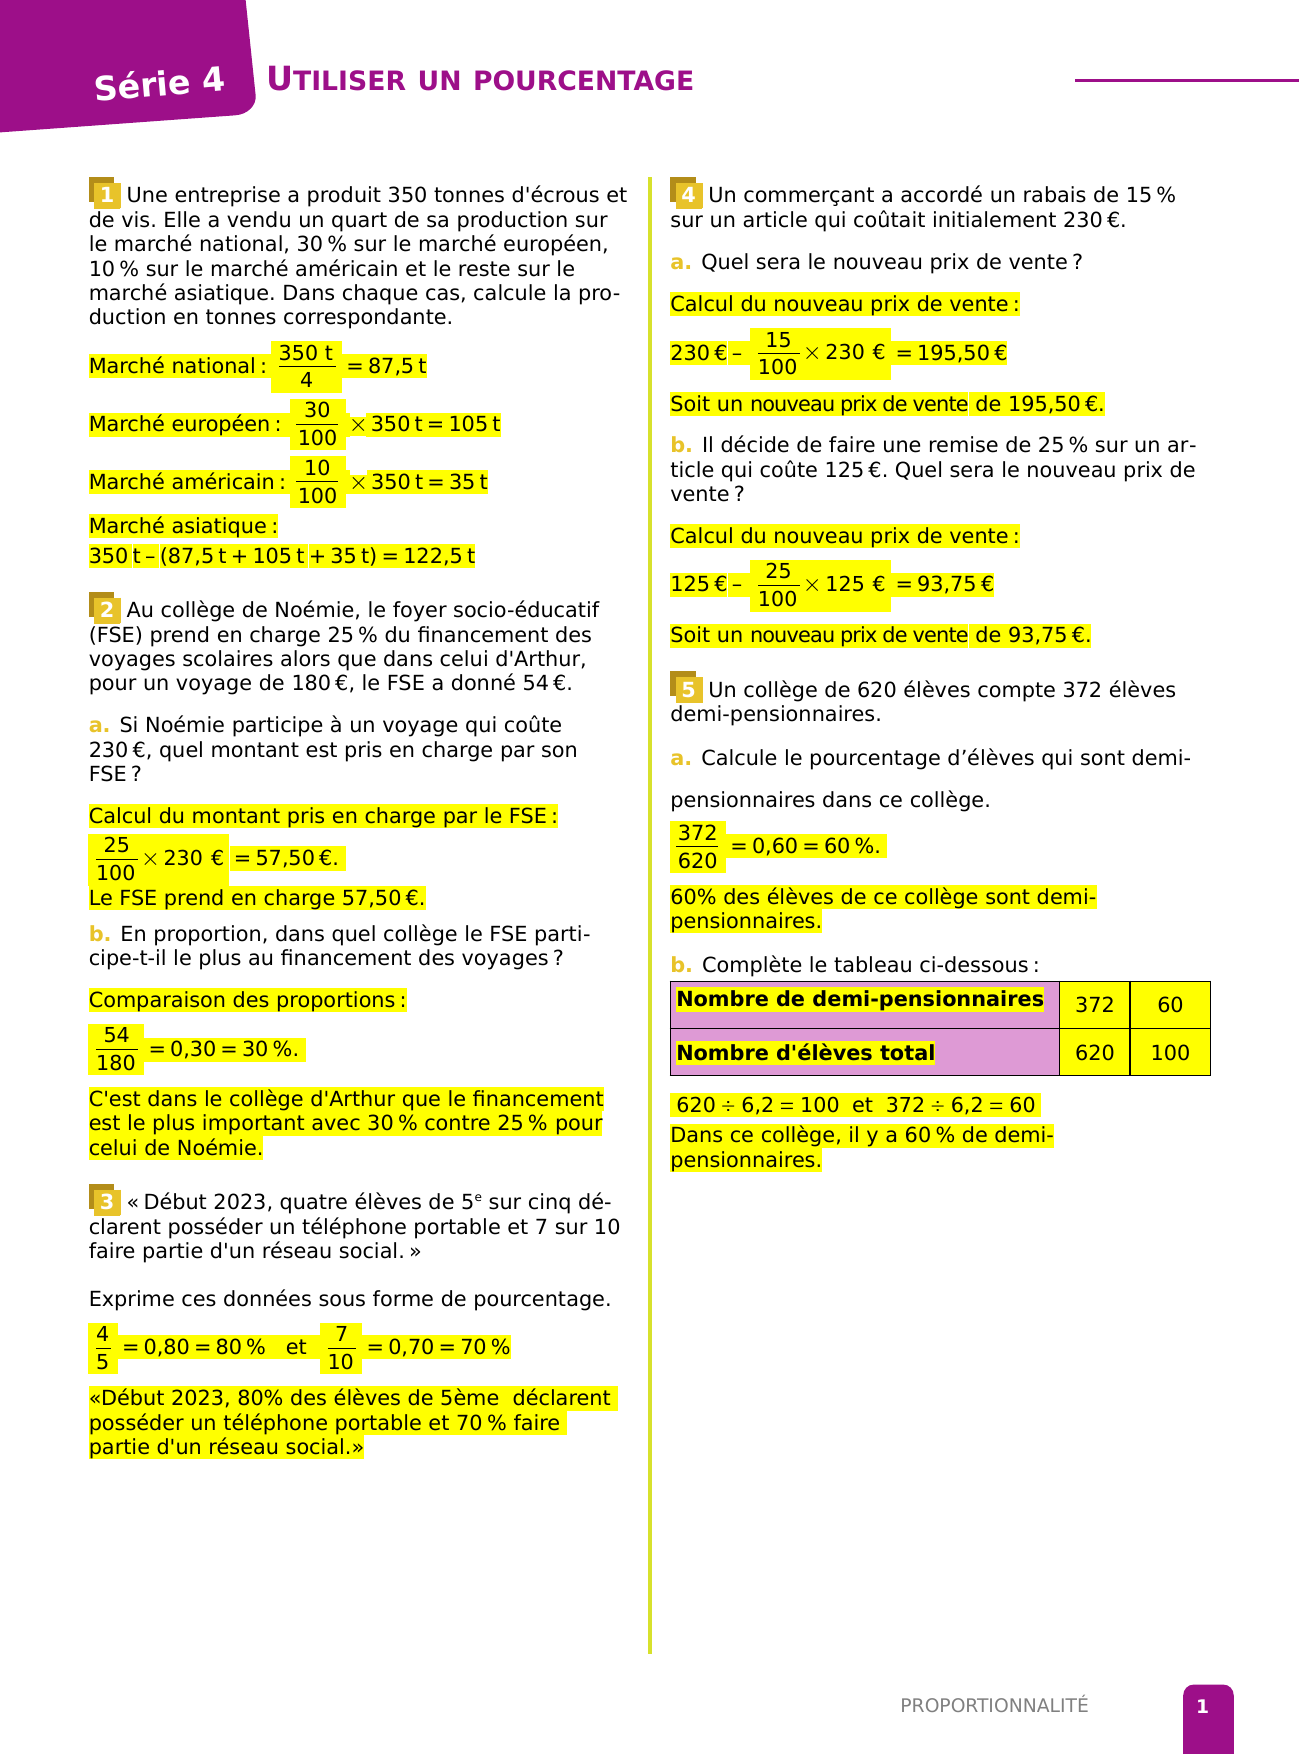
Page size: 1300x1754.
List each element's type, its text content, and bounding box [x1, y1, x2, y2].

table_header 60 [1131, 982, 1210, 1028]
subtitle Marché asiatique : [278, 514, 623, 538]
subtitle 350 t – (87,5 t + 105 t + 35 t) = 122,5 t [475, 544, 623, 568]
subtitle Marché national : [88, 341, 271, 393]
subtitle Calcul du nouveau prix de vente : [1020, 524, 1205, 548]
list Quel sera le nouveau prix de vente ? [670, 250, 1211, 274]
list Il décide de faire une remise de 25 % sur un ar­ticle qui coûte 125 €. Quel sera le nouveau prix de vente ? [670, 433, 1211, 506]
subtitle Soit un nouveau prix de vente de 195,50 [670, 392, 1081, 416]
subtitle 230 € – [670, 328, 750, 380]
subtitle Une entreprise a produit 350 tonnes d'écrous et de vis. Elle a vendu un quart de sa production sur le marché national, 30 % sur le marché européen, 10 % sur le marché américain et le reste sur le marché asiatique. Dans chaque cas, calcule la pro­duction en tonnes correspondante. [88, 177, 629, 329]
subtitle × 350 t = 105 t [346, 399, 623, 450]
table_header 372 [1060, 982, 1129, 1028]
text Le FSE prend en charge 57,50 €. [426, 886, 629, 910]
subtitle = 0,30 = 30 %. [144, 1024, 623, 1075]
subtitle = 87,5 t [342, 341, 623, 393]
list En proportion, dans quel collège le FSE parti­cipe-t-il le plus au financement des voyages ? [88, 922, 629, 970]
subtitle = 0,80 = 80 % et = 0,70 = 70 % [362, 1323, 623, 1374]
subtitle 125 € – [670, 560, 750, 612]
table_cell Nombre d'élèves total [671, 1029, 1059, 1075]
list et [670, 1076, 1211, 1117]
subtitle C'est dans le collège d'Arthur que le financement est le plus important avec 30 % contre 25 % pour celui de Noémie. [88, 1087, 623, 1160]
subtitle Marché américain : [88, 456, 290, 508]
list Calcule le pourcentage d’élèves qui sont demi-pensionnaires dans ce collège. [670, 733, 1211, 815]
subtitle Marché européen : [88, 399, 290, 450]
subtitle × 350 t = 35 t [346, 456, 623, 508]
subtitle = 0,80 = 80 % et = 0,70 = 70 % [118, 1359, 320, 1374]
subtitle = 0,80 = 80 % et = 0,70 = 70 % [118, 1323, 320, 1335]
subtitle = 93,75 € [891, 560, 1205, 612]
subtitle Calcul du nouveau prix de vente : [1020, 292, 1205, 316]
text = 57,50 €. [229, 834, 629, 886]
table_cell 100 [1131, 1029, 1210, 1075]
subtitle « Début 2023, quatre élèves de 5e sur cinq dé­clarent posséder un téléphone portable et 7 sur 10 faire partie d'un réseau social. » [88, 1184, 629, 1263]
subtitle €. [1085, 392, 1205, 416]
subtitle = 195,50 € [891, 328, 1205, 380]
subtitle Dans ce collège, il y a 60 % de demi-pensionnaires. [670, 1123, 1205, 1172]
list Complète le tableau ci-dessous : [670, 939, 1211, 981]
table_cell 620 [1060, 1029, 1129, 1075]
subtitle Comparaison des proportions : [88, 988, 623, 1012]
table_header Nombre de demi-pensionnaires [671, 982, 1059, 1028]
subtitle = 0,60 = 60 %. [726, 821, 1205, 873]
list Si Noémie participe à un voyage qui coûte 230 €, quel montant est pris en charge par son FSE ? [88, 713, 629, 786]
subtitle Au collège de Noémie, le foyer socio-éducatif (FSE) prend en charge 25 % du financement des voyages scolaires alors que dans celui d'Arthur, pour un voyage de 180 €, le FSE a donné 54 €. [88, 592, 629, 696]
subtitle Un commerçant a accordé un rabais de 15 % sur un article qui coûtait initialement 230 €. [670, 177, 1211, 232]
subtitle «Début 2023, 80% des élèves de 5ème déclarent posséder un téléphone portable et 70 % faire partie d'un réseau social.» [364, 1386, 623, 1459]
subtitle Un collège de 620 élèves compte 372 élèves demi-pensionnaires. [670, 671, 1211, 727]
subtitle Soit un nouveau prix de vente de 93,75 €. [670, 623, 1205, 648]
subtitle Calcul du montant pris en charge par le FSE : [88, 804, 623, 828]
subtitle Exprime ces données sous forme de pourcentage. [88, 1287, 629, 1311]
subtitle 60% des élèves de ce collège sont demi-pensionnaires. [822, 885, 1205, 933]
